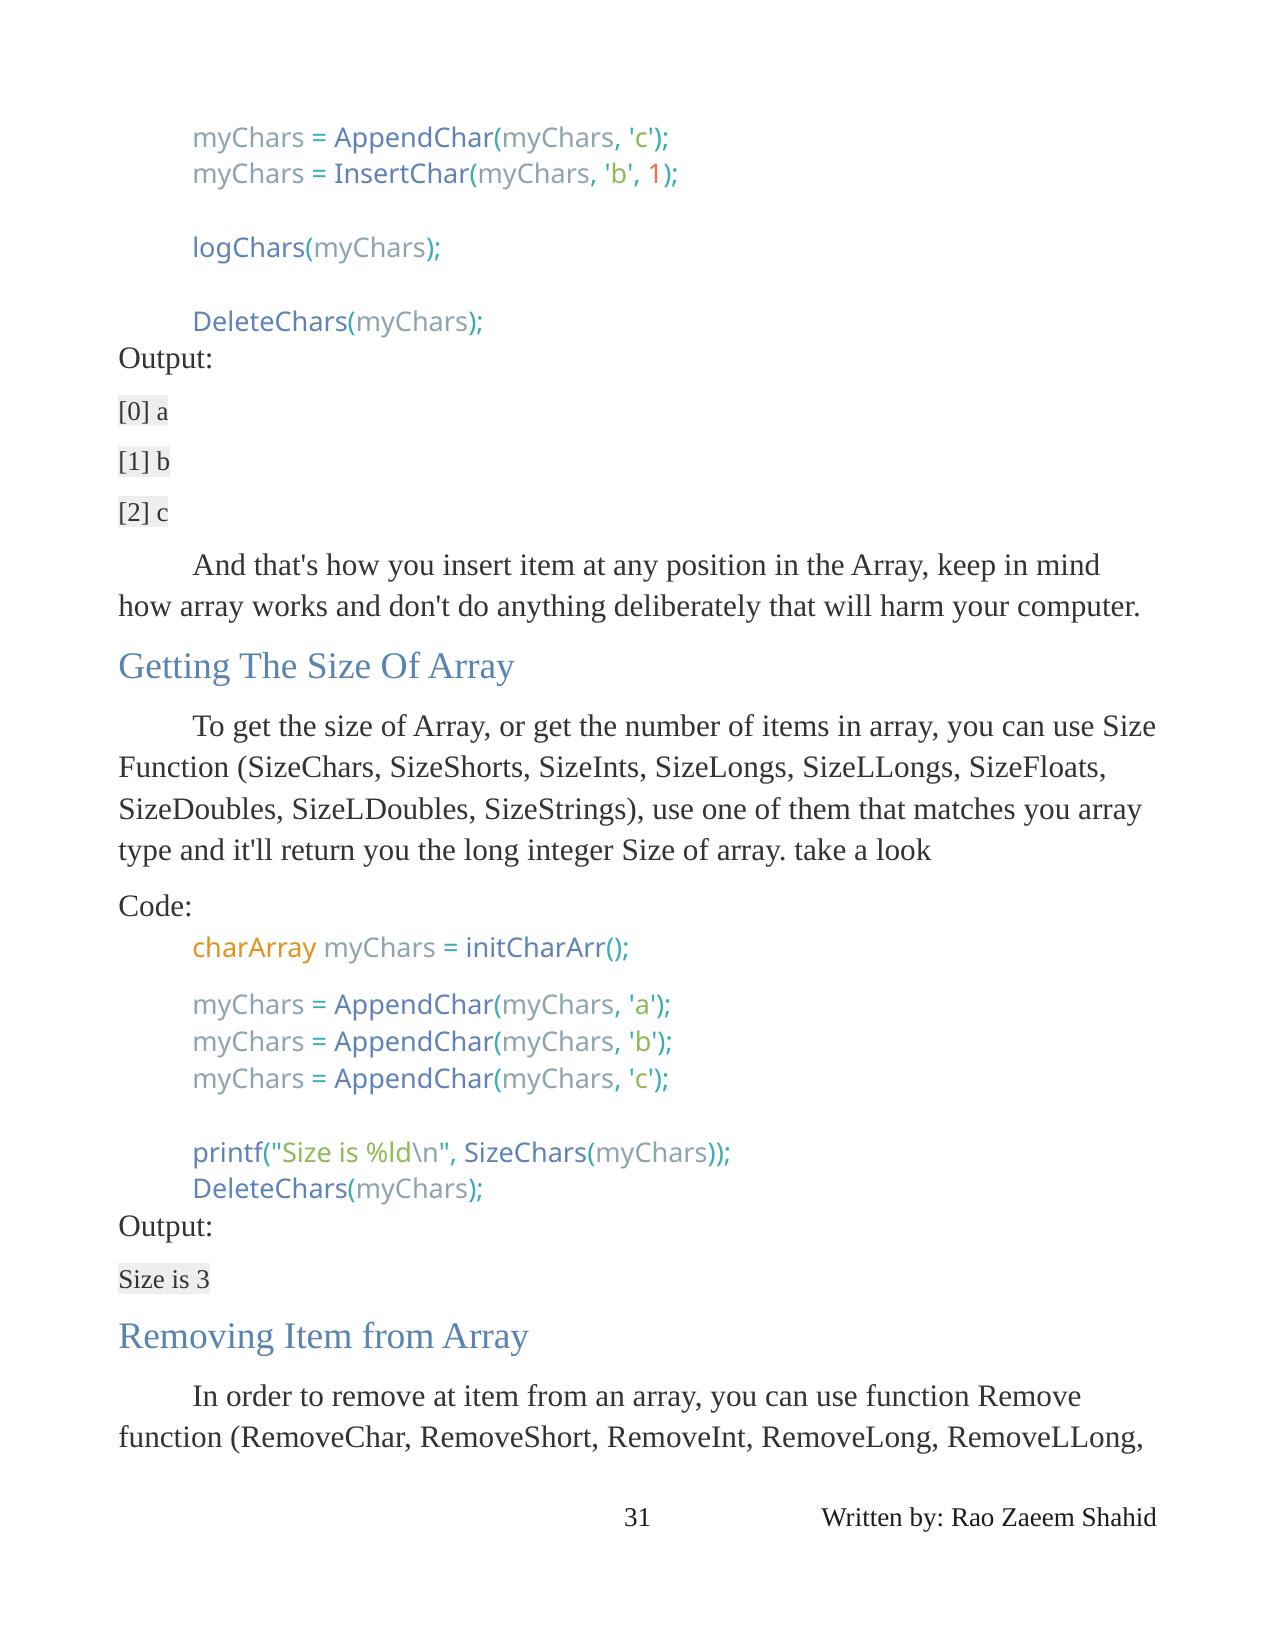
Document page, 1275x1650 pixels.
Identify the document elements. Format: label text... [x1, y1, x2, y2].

text printf("Size is %ld\n", SizeChars(myChars)); [118, 1133, 1157, 1170]
text Code: charArray myChars = initCharArr(); [118, 887, 1157, 966]
text In order to remove at item from an array, you can use function Remove function (RemoveChar, RemoveShort, RemoveInt, RemoveLong, RemoveLLong, [118, 1377, 1157, 1454]
text Removing Item from Array [118, 1313, 1157, 1356]
text DeleteChars(myChars); [118, 302, 1157, 339]
text [1] b [118, 446, 1157, 477]
text logChars(myChars); [118, 229, 1157, 266]
text DeleteChars(myChars); [118, 1170, 1157, 1207]
text myChars = InsertChar(myChars, 'b', 1); [118, 155, 1157, 192]
text [0] a [118, 395, 1157, 426]
text myChars = AppendChar(myChars, 'c'); [118, 118, 1157, 155]
text [2] c [118, 496, 1157, 527]
text Output: [118, 1207, 1157, 1243]
text Output: [118, 339, 1157, 375]
text myChars = AppendChar(myChars, 'a'); [118, 986, 1157, 1022]
text Size is 3 [118, 1263, 1157, 1294]
text Getting The Size Of Array [118, 643, 1157, 686]
text myChars = AppendChar(myChars, 'c'); [118, 1059, 1157, 1096]
text myChars = AppendChar(myChars, 'b'); [118, 1022, 1157, 1059]
text To get the size of Array, or get the number of items in array, you can use Size Function (SizeChars, SizeShorts, SizeInts, SizeLongs, SizeLLongs, SizeFloats, SizeDoubles, SizeLDoubles, SizeStrings), use one of them that matches you array type and it'll return you the long integer Size of array. take a look [118, 707, 1157, 867]
text And that's how you insert item at any position in the Array, keep in mind how array works and don't do anything deliberately that will harm your computer. [118, 546, 1157, 623]
